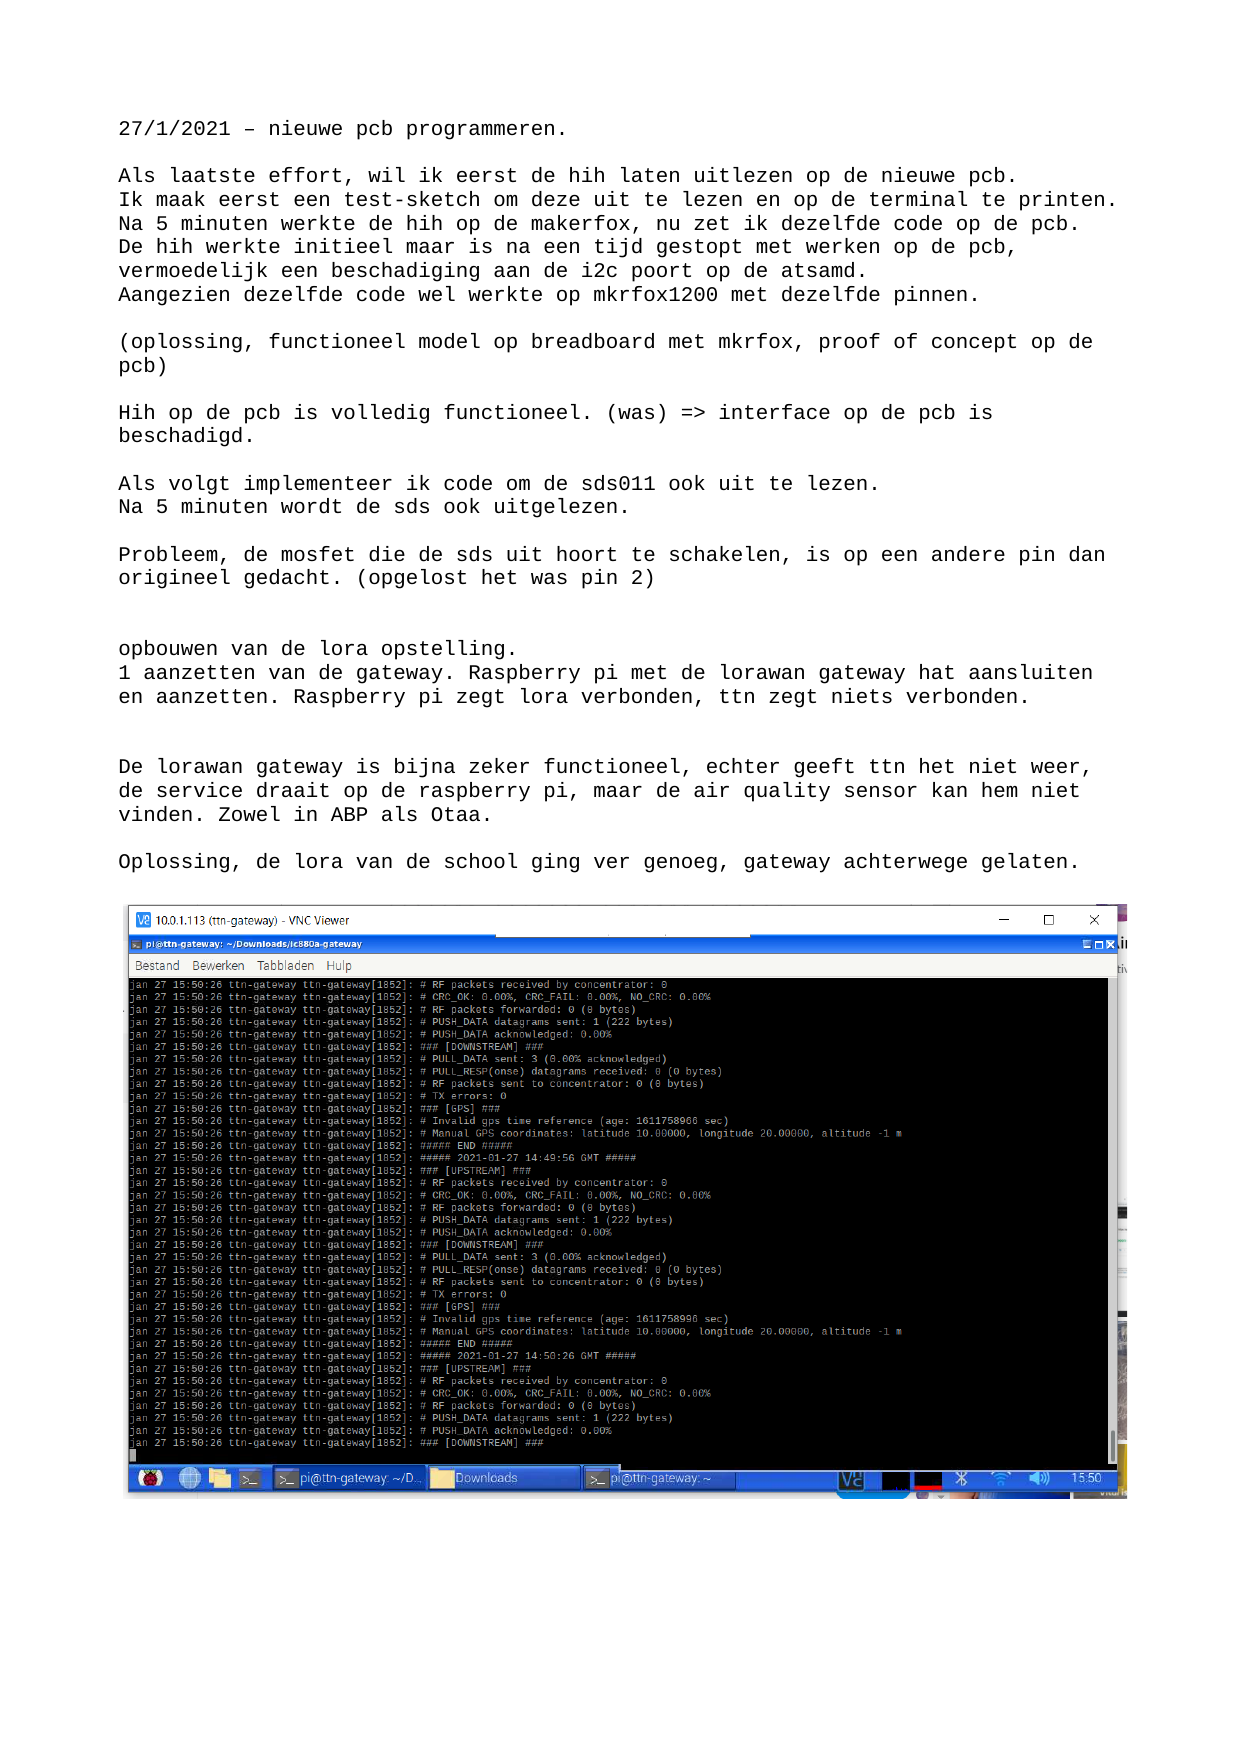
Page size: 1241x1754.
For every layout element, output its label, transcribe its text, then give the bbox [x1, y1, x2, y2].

text Ik maak eerst een test-sketch om deze uit te lezen en op de terminal te printen. [118, 189, 1122, 213]
text Als laatste effort, wil ik eerst de hih laten uitlezen op de nieuwe pcb. [118, 165, 1122, 189]
text De hih werkte initieel maar is na een tijd gestopt met werken op de pcb, vermoedelijk een beschadiging aan de i2c poort op de atsamd. [118, 236, 1122, 284]
text Na 5 minuten werkte de hih op de makerfox, nu zet ik dezelfde code op de pcb. [118, 213, 1122, 236]
text Oplossing, de lora van de school ging ver genoeg, gateway achterwege gelaten. [118, 851, 1122, 875]
text 1 aanzetten van de gateway. Raspberry pi met de lorawan gateway hat aansluiten en aanzetten. Raspberry pi zegt lora verbonden, ttn zegt niets verbonden. [118, 662, 1122, 709]
picture [123, 904, 1128, 1499]
text opbouwen van de lora opstelling. [118, 638, 1122, 662]
text Als volgt implementeer ik code om de sds011 ook uit te lezen. [118, 473, 1122, 496]
text Na 5 minuten wordt de sds ook uitgelezen. [118, 496, 1122, 520]
text De lorawan gateway is bijna zeker functioneel, echter geeft ttn het niet weer, de service draait op de raspberry pi, maar de air quality sensor kan hem niet vinden. Zowel in ABP als Otaa. [118, 757, 1122, 827]
text 27/1/2021 – nieuwe pcb programmeren. [118, 118, 1122, 142]
text Hih op de pcb is volledig functioneel. (was) => interface op de pcb is beschadigd. [118, 402, 1122, 449]
text Probleem, de mosfet die de sds uit hoort te schakelen, is op een andere pin dan origineel gedacht. (opgelost het was pin 2) [118, 544, 1122, 591]
text Aangezien dezelfde code wel werkte op mkrfox1200 met dezelfde pinnen. [118, 284, 1122, 307]
text (oplossing, functioneel model op breadboard met mkrfox, proof of concept op de pcb) [118, 331, 1122, 378]
